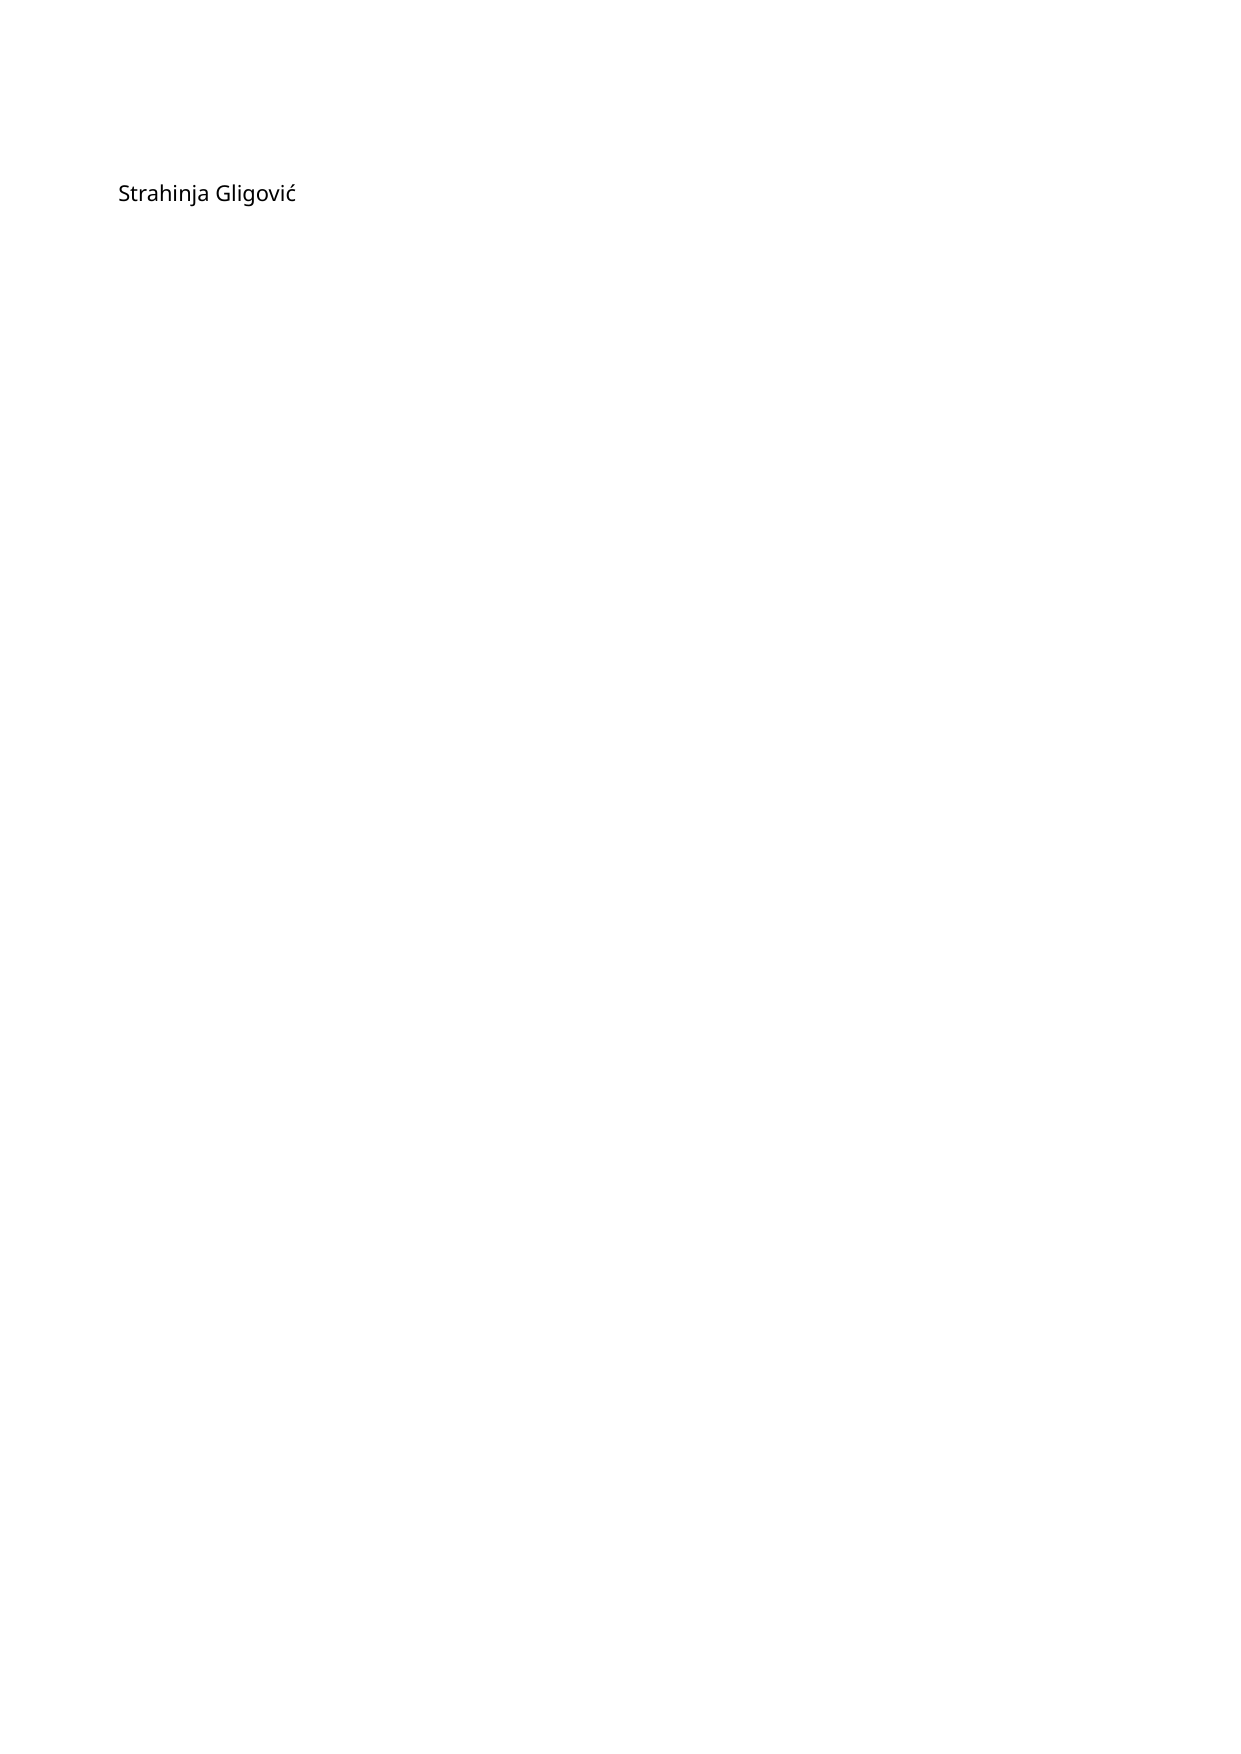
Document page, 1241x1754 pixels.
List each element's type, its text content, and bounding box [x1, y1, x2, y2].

text Strahinja Gligović [118, 178, 1122, 207]
